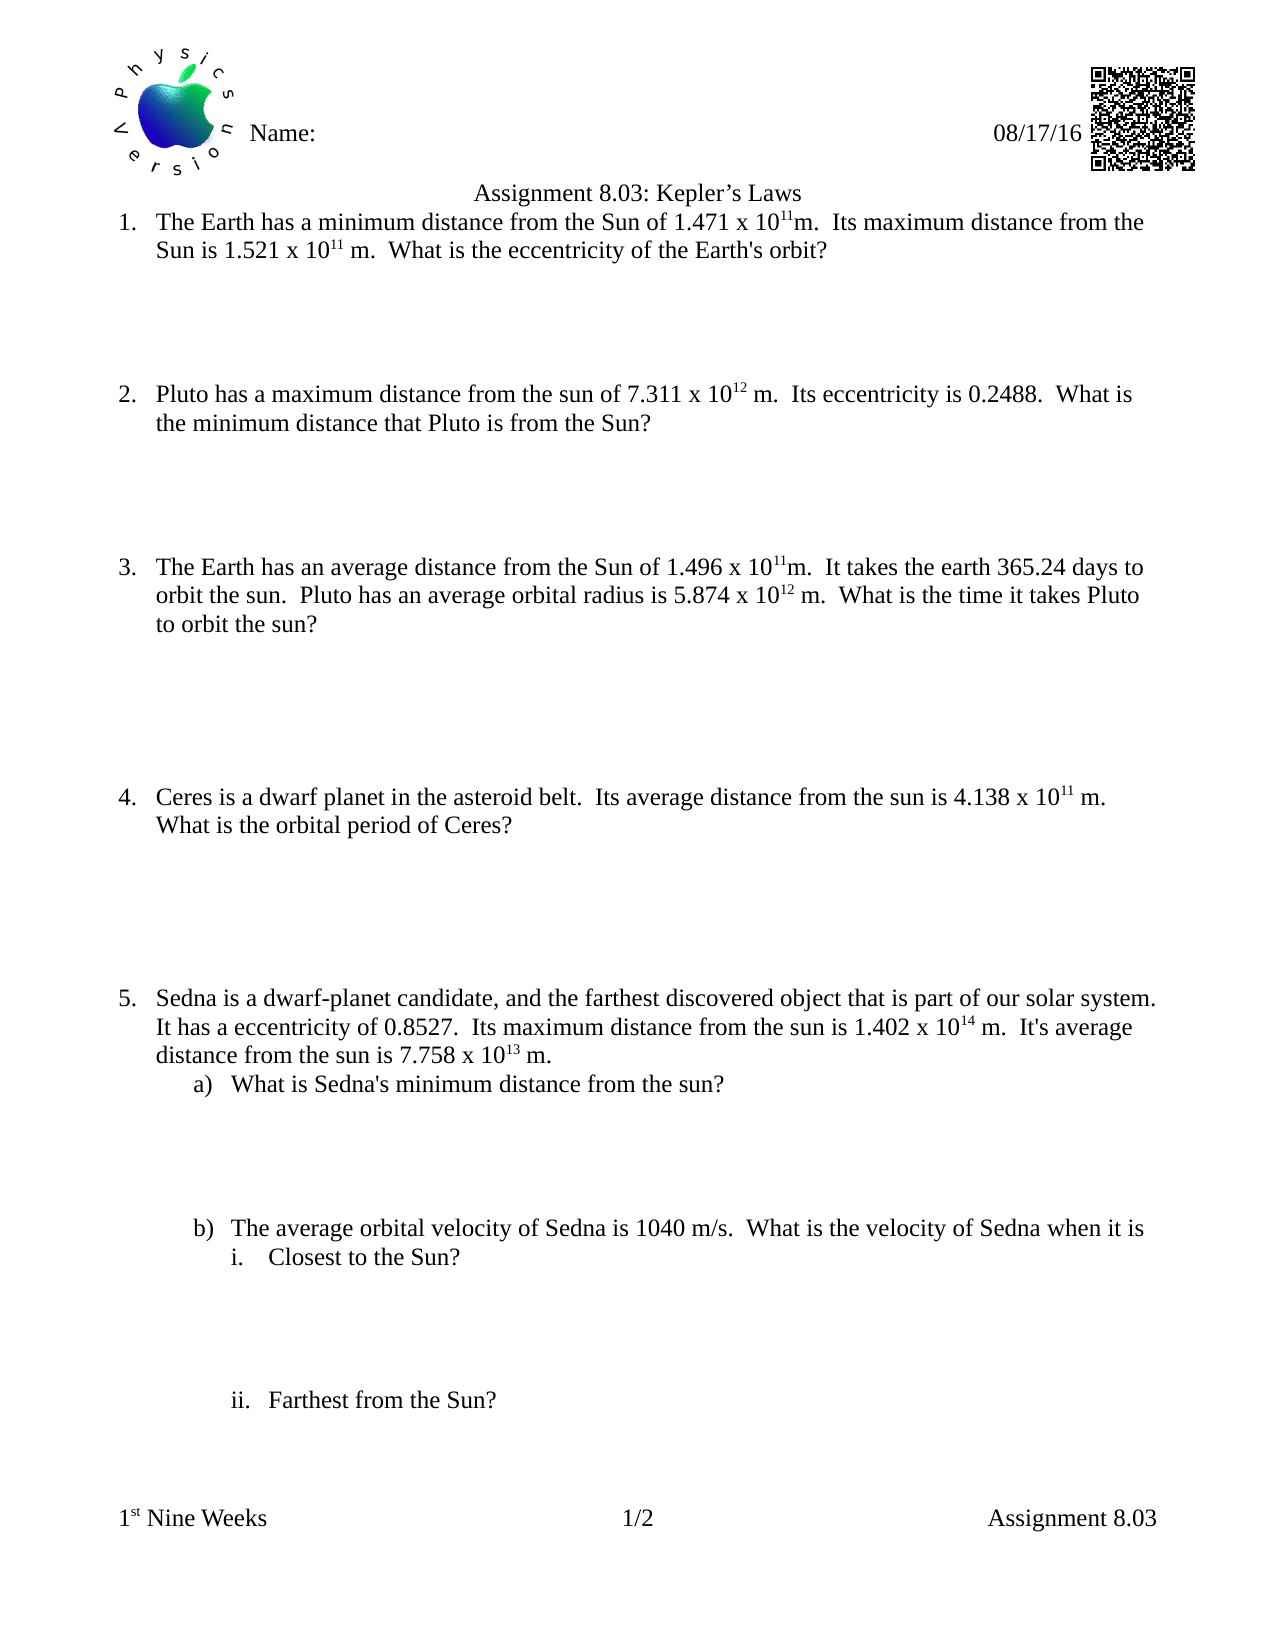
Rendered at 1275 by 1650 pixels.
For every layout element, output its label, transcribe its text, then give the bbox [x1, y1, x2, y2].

list Pluto has a maximum distance from the sun of 7.311 x 1012 m. Its eccentricity is 0.2488. What is the minimum distance that Pluto is from the Sun? [118, 379, 1157, 437]
list Sedna is a dwarf-planet candidate, and the farthest discovered object that is part of our solar system. It has a eccentricity of 0.8527. Its maximum distance from the sun is 1.402 x 1014 m. It's average distance from the sun is 7.758 x 1013 m. [118, 983, 1157, 1069]
picture [1082, 58, 1203, 179]
picture [113, 48, 234, 176]
list Farthest from the Sun? [231, 1386, 1157, 1414]
list Closest to the Sun? [231, 1242, 1157, 1271]
list What is Sedna's minimum distance from the sun? [193, 1069, 1157, 1098]
text Assignment 8.03: Kepler’s Laws [118, 176, 1157, 207]
list The Earth has an average distance from the Sun of 1.496 x 1011m. It takes the earth 365.24 days to orbit the sun. Pluto has an average orbital radius is 5.874 x 1012 m. What is the time it takes Pluto to orbit the sun? [118, 552, 1157, 638]
list The average orbital velocity of Sedna is 1040 m/s. What is the velocity of Sedna when it is [193, 1213, 1157, 1242]
list The Earth has a minimum distance from the Sun of 1.471 x 1011m. Its maximum distance from the Sun is 1.521 x 1011 m. What is the eccentricity of the Earth's orbit? [118, 207, 1157, 264]
list Ceres is a dwarf planet in the asteroid belt. Its average distance from the sun is 4.138 x 1011 m. What is the orbital period of Ceres? [118, 782, 1157, 839]
